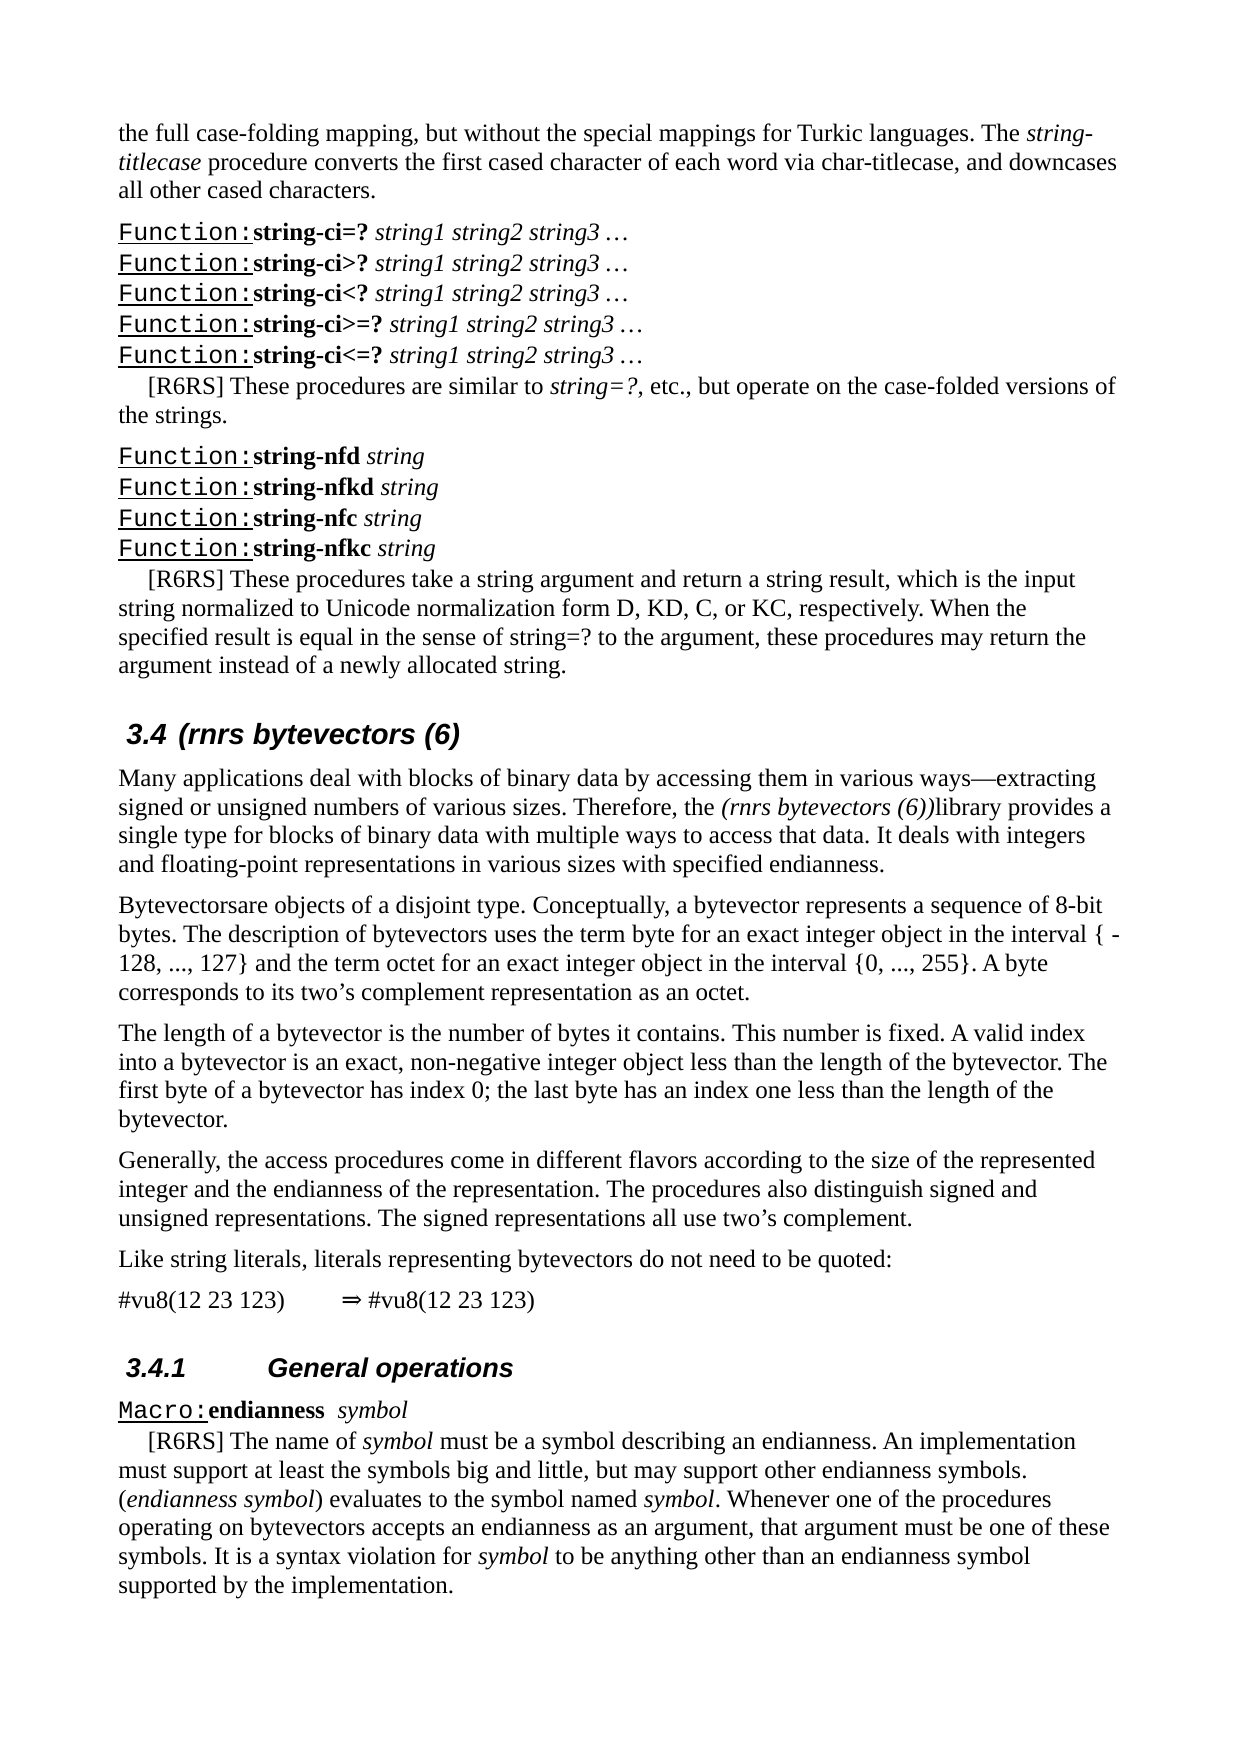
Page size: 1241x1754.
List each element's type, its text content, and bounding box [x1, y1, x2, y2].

text Macro:endianness symbol [118, 1395, 1122, 1426]
text Function:string-ci<=? string1 string2 string3 … [118, 340, 1122, 371]
text #vu8(12 23 123) ⇒ #vu8(12 23 123) [118, 1285, 1122, 1314]
subtitle General operations [118, 1352, 1122, 1383]
text [R6RS] The name of symbol must be a symbol describing an endianness. An implementation must support at least the symbols big and little, but may support other endianness symbols. (endianness symbol) evaluates to the symbol named symbol. Whenever one of the procedures operating on bytevectors accepts an endianness as an argument, that argument must be one of these symbols. It is a syntax violation for symbol to be anything other than an endianness symbol supported by the implementation. [118, 1426, 1122, 1599]
text Function:string-nfkd string [118, 472, 1122, 503]
text Function:string-ci>? string1 string2 string3 … [118, 248, 1122, 278]
text Function:string-nfd string [118, 441, 1122, 472]
text Function:string-ci<? string1 string2 string3 … [118, 278, 1122, 309]
text [R6RS] These procedures are similar to string=?, etc., but operate on the case-folded versions of the strings. [118, 371, 1122, 428]
subtitle (rnrs bytevectors (6) [118, 717, 1122, 750]
text Function:string-ci=? string1 string2 string3 … [118, 217, 1122, 248]
text [R6RS] These procedures take a string argument and return a string result, which is the input string normalized to Unicode normalization form D, KD, C, or KC, respectively. When the specified result is equal in the sense of string=? to the argument, these procedures may return the argument instead of a newly allocated string. [118, 564, 1122, 679]
text Like string literals, literals representing bytevectors do not need to be quoted: [118, 1244, 1122, 1273]
text Function:string-ci>=? string1 string2 string3 … [118, 309, 1122, 340]
text the full case-folding mapping, but without the special mappings for Turkic languages. The string-titlecase procedure converts the first cased character of each word via char-titlecase, and downcases all other cased characters. [118, 118, 1122, 204]
text The length of a bytevector is the number of bytes it contains. This number is fixed. A valid index into a bytevector is an exact, non-negative integer object less than the length of the bytevector. The first byte of a bytevector has index 0; the last byte has an index one less than the length of the bytevector. [118, 1018, 1122, 1133]
text Many applications deal with blocks of binary data by accessing them in various ways—extracting signed or unsigned numbers of various sizes. Therefore, the (rnrs bytevectors (6))library provides a single type for blocks of binary data with multiple ways to access that data. It deals with integers and floating-point representations in various sizes with specified endianness. [118, 763, 1122, 878]
text Function:string-nfkc string [118, 533, 1122, 564]
text Generally, the access procedures come in different flavors according to the size of the represented integer and the endianness of the representation. The procedures also distinguish signed and unsigned representations. The signed representations all use two’s complement. [118, 1145, 1122, 1232]
text Function:string-nfc string [118, 503, 1122, 533]
text Bytevectorsare objects of a disjoint type. Conceptually, a bytevector represents a sequence of 8-bit bytes. The description of bytevectors uses the term byte for an exact integer object in the interval { - 128, ..., 127} and the term octet for an exact integer object in the interval {0, ..., 255}. A byte corresponds to its two’s complement representation as an octet. [118, 890, 1122, 1005]
